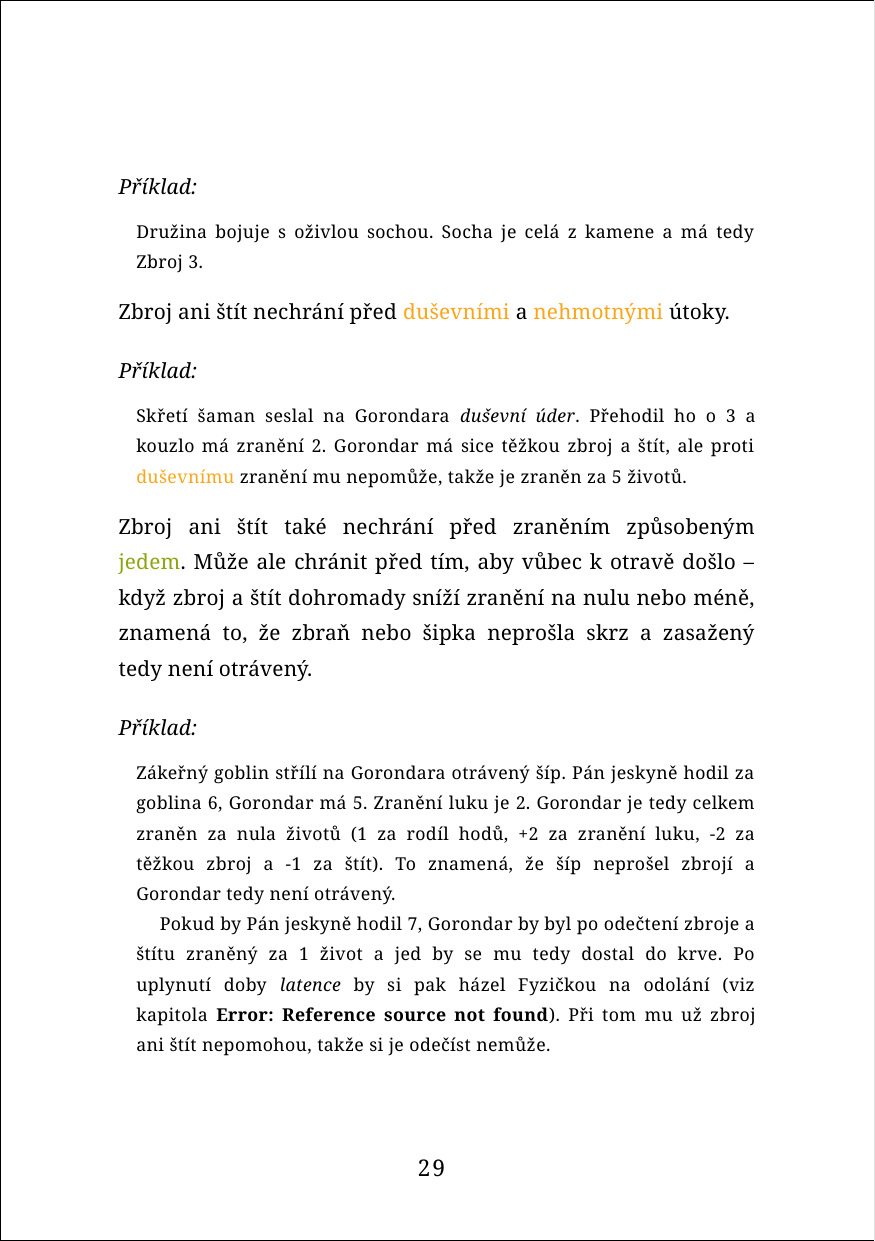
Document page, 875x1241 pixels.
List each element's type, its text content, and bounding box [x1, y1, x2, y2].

text Zbroj ani štít také nechrání před zraněním způsobeným jedem. Může ale chránit před tím, aby vůbec k otravě došlo – když zbroj a štít dohromady sníží zranění na nulu nebo méně, znamená to, že zbraň nebo šipka neprošla skrz a zasažený tedy není otrávený. [118, 512, 756, 682]
text Skřetí šaman seslal na Gorondara duševní úder. Přehodil ho o 3 a kouzlo má zranění 2. Gorondar má sice těžkou zbroj a štít, ale proti duševnímu zranění mu nepomůže, takže je zraněn za 5 životů. [136, 404, 756, 488]
text Zákeřný goblin střílí na Gorondara otrávený šíp. Pán jeskyně hodil za goblina 6, Gorondar má 5. Zranění luku je 2. Gorondar je tedy celkem zraněn za nula životů (1 za rodíl hodů, +2 za zranění luku, -2 za těžkou zbroj a -1 za štít). To znamená, že šíp neprošel zbrojí a Gorondar tedy není otrávený. Pokud by Pán jeskyně hodil 7, Gorondar by byl po odečtení zbroje a štítu zraněný za 1 život a jed by se mu tedy dostal do krve. Po uplynutí doby latence by si pak házel Fyzičkou na odolání (viz kapitola Chyba: zdroj odkazu nenalezen). Při tom mu už zbroj ani štít nepomohou, takže si je odečíst nemůže. [136, 761, 756, 1057]
text Zbroj ani štít nechrání před duševními a nehmotnými útoky. [118, 297, 756, 326]
text Příklad: [118, 172, 756, 200]
text Příklad: [118, 356, 756, 385]
text Družina bojuje s oživlou sochou. Socha je celá z kamene a má tedy Zbroj 3. [136, 219, 756, 273]
text Příklad: [118, 713, 756, 742]
